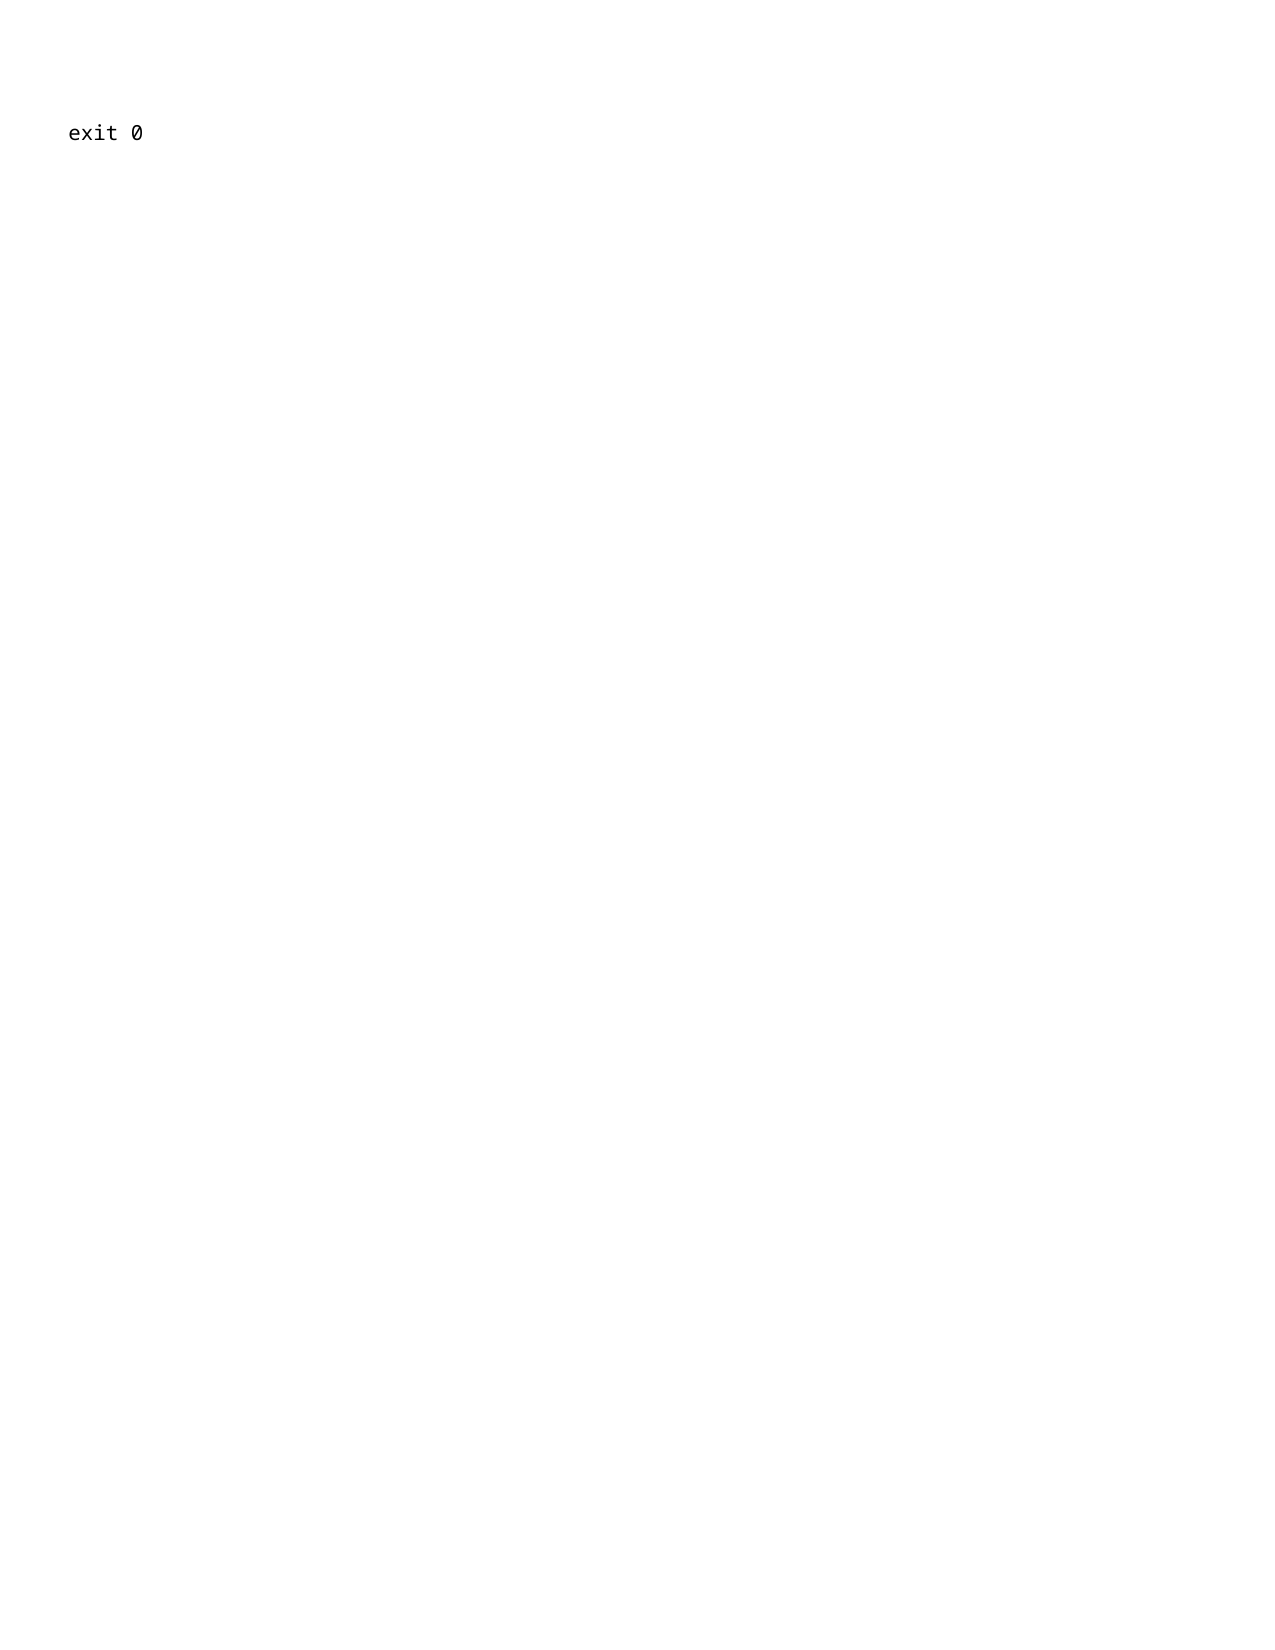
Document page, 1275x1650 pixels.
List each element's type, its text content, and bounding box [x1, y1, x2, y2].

text exit 0 [68, 118, 1216, 147]
